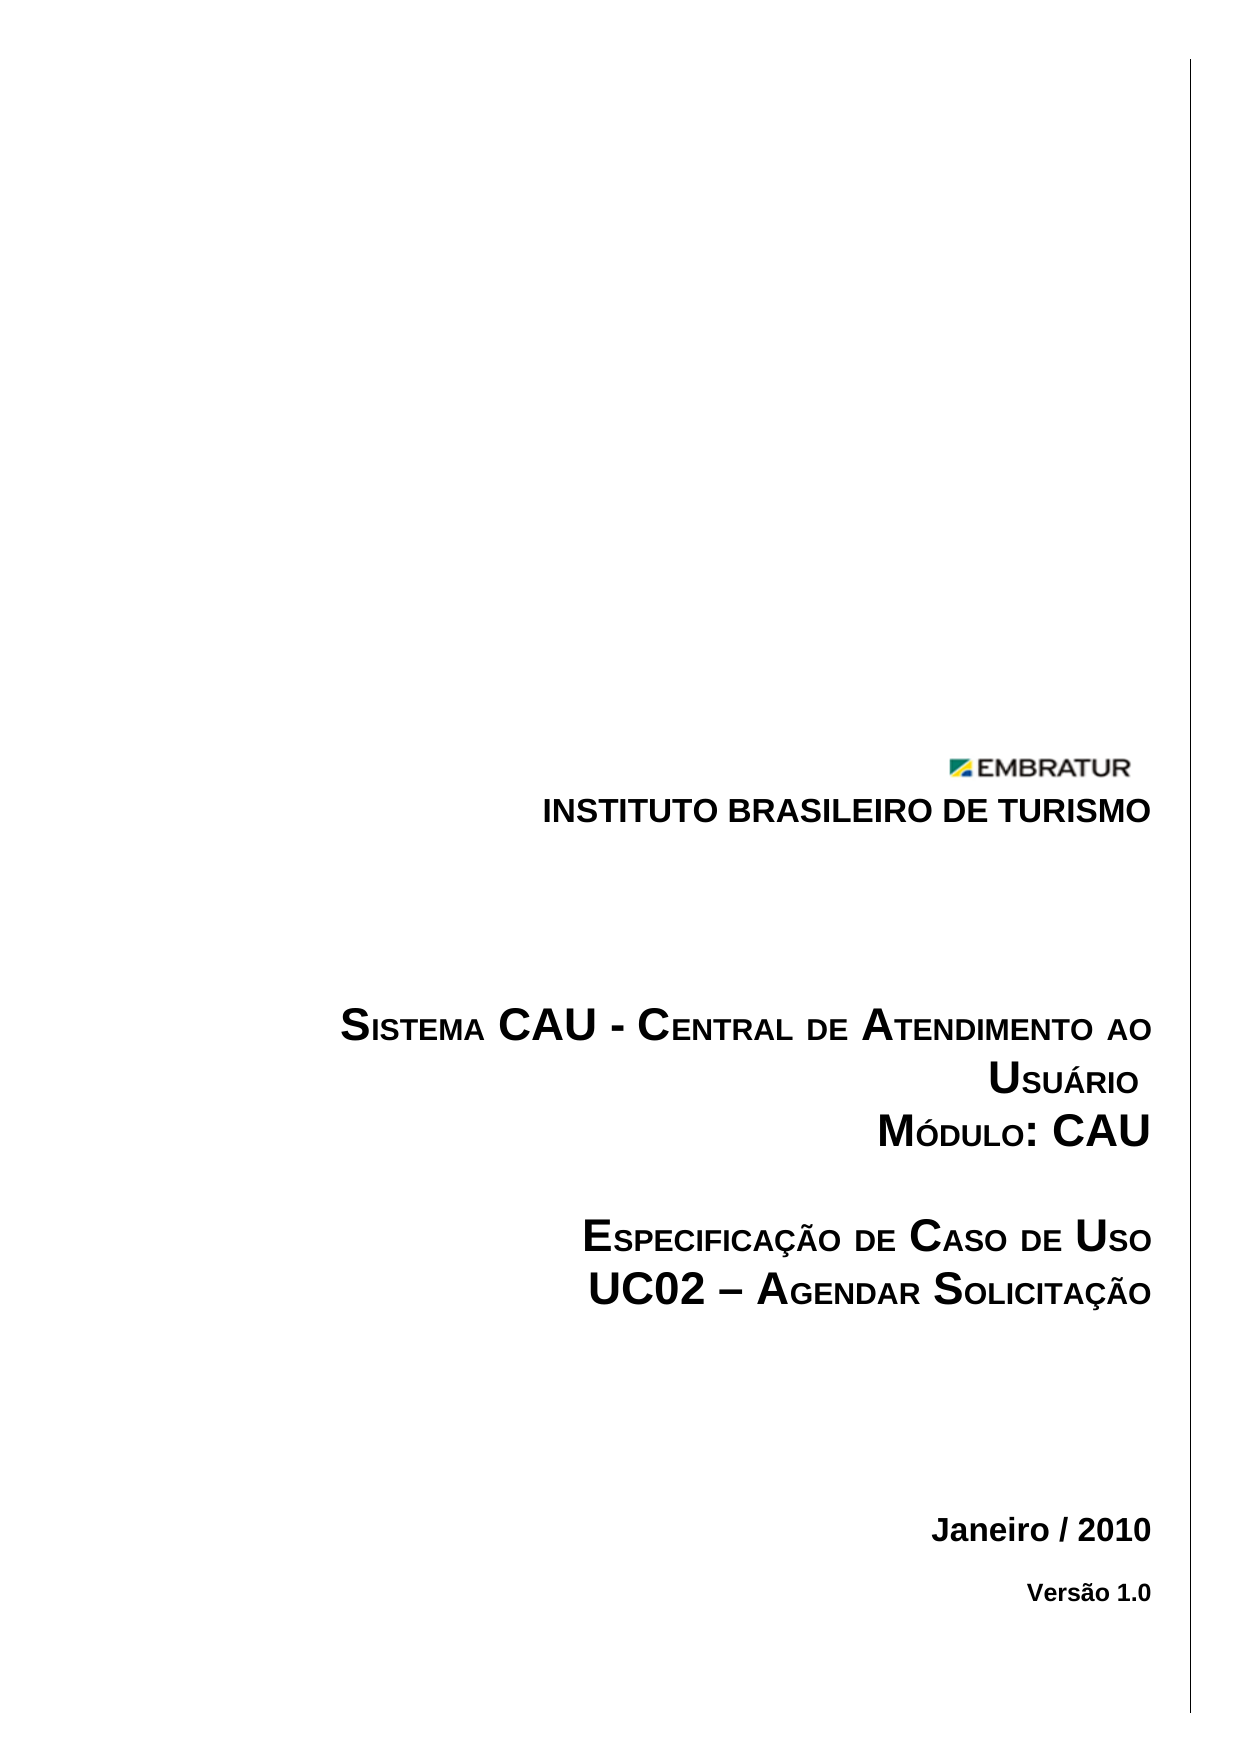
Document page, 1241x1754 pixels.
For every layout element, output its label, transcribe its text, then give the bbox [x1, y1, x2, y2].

picture [949, 750, 1135, 783]
text INSTITUTO BRASILEIRO DE TURISMO [177, 791, 1152, 830]
subtitle Sistema CAU - Central de Atendimento ao Usuário Módulo: CAU [177, 998, 1152, 1156]
text Versão 1.0 [177, 1578, 1152, 1606]
subtitle Especificação de Caso de Uso [177, 1208, 1152, 1261]
subtitle UC02 – Agendar Solicitação [177, 1261, 1152, 1314]
subtitle Janeiro / 2010 [177, 1511, 1152, 1549]
